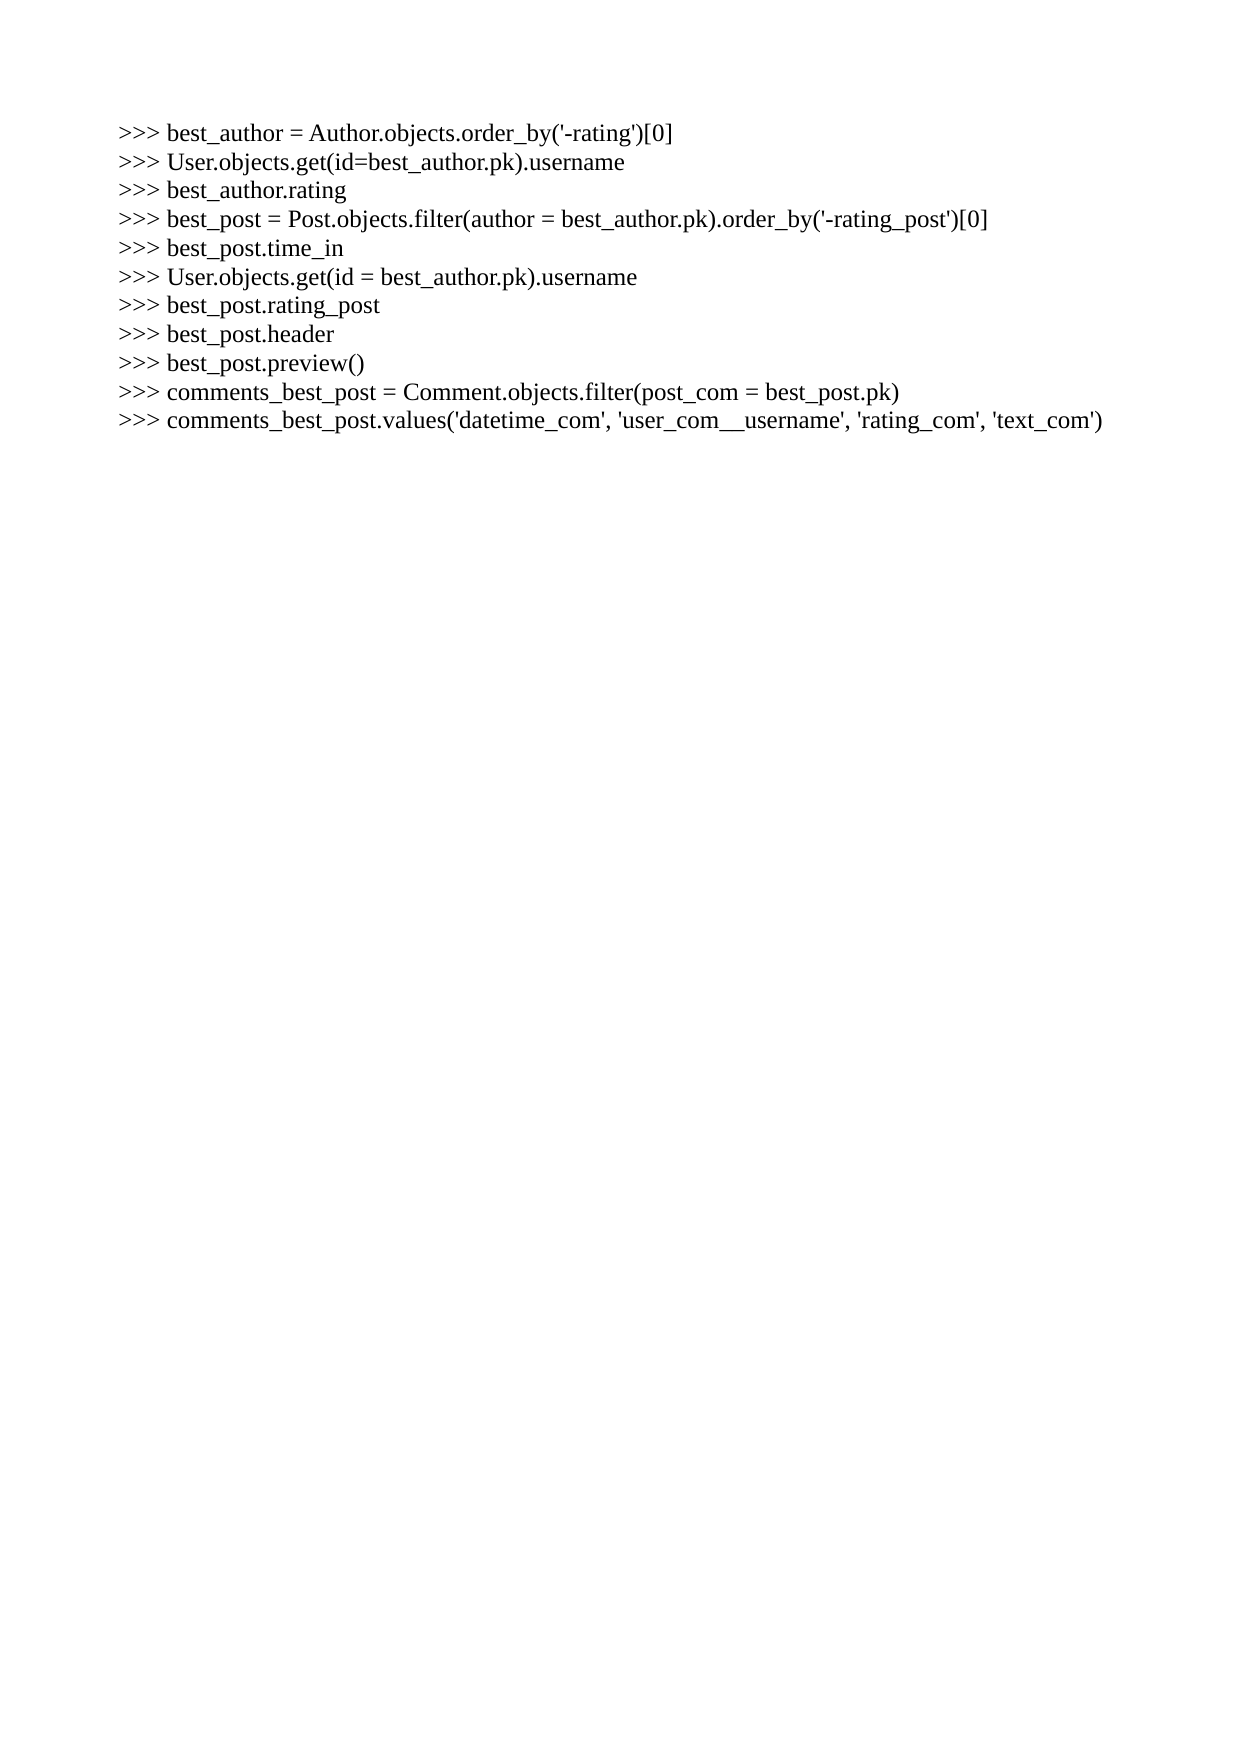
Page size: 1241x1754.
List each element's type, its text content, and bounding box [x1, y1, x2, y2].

text >>> User.objects.get(id = best_author.pk).username [118, 262, 1122, 291]
text >>> best_author = Author.objects.order_by('-rating')[0] [118, 118, 1122, 147]
text >>> comments_best_post = Comment.objects.filter(post_com = best_post.pk) [118, 377, 1122, 406]
text >>> comments_best_post.values('datetime_com', 'user_com__username', 'rating_com', 'text_com') [118, 406, 1122, 434]
text >>> best_author.rating [118, 176, 1122, 204]
text >>> best_post.time_in [118, 233, 1122, 262]
text >>> best_post.header [118, 319, 1122, 348]
text >>> User.objects.get(id=best_author.pk).username [118, 147, 1122, 176]
text >>> best_post.preview() [118, 348, 1122, 377]
text >>> best_post = Post.objects.filter(author = best_author.pk).order_by('-rating_post')[0] [118, 204, 1122, 233]
text >>> best_post.rating_post [118, 291, 1122, 319]
